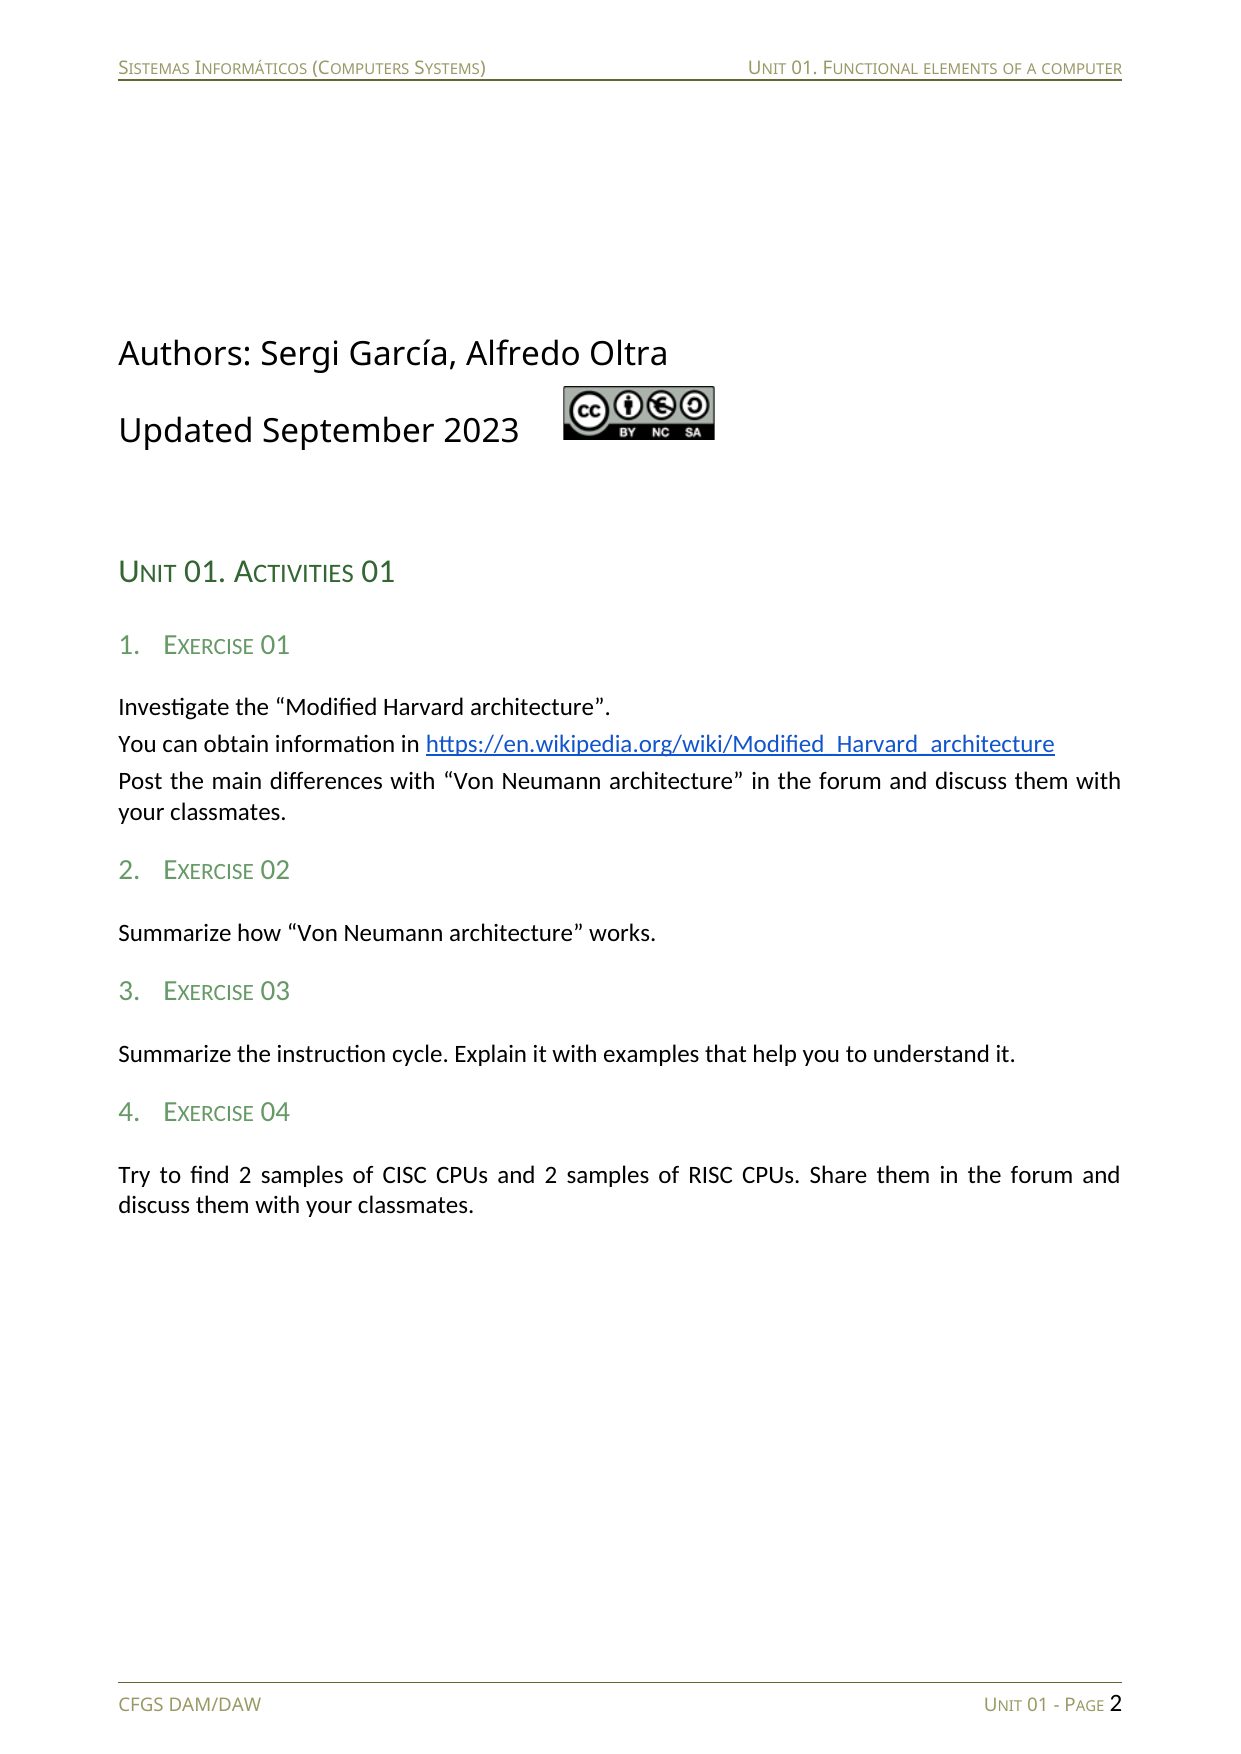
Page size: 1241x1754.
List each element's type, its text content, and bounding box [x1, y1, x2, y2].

text Unit 01. Activities 01 [118, 550, 1122, 591]
subtitle Exercise 04 [118, 1093, 1122, 1129]
text Summarize how “Von Neumann architecture” works. [118, 917, 1122, 947]
text Authors: Sergi García, Alfredo Oltra [118, 329, 1122, 375]
text Updated September 2023 [118, 407, 1122, 453]
picture [563, 386, 715, 440]
subtitle Exercise 03 [118, 972, 1122, 1008]
text Post the main differences with “Von Neumann architecture” in the forum and discuss them with your classmates. [118, 765, 1122, 826]
text Summarize the instruction cycle. Explain it with examples that help you to understand it. [118, 1038, 1122, 1068]
text Investigate the “Modified Harvard architecture”. [118, 691, 1122, 722]
text Try to find 2 samples of CISC CPUs and 2 samples of RISC CPUs. Share them in the forum and discuss them with your classmates. [118, 1159, 1122, 1220]
subtitle Exercise 02 [118, 851, 1122, 887]
subtitle Exercise 01 [118, 626, 1122, 661]
text You can obtain information in https://en.wikipedia.org/wiki/Modified_Harvard_architecture [118, 728, 1122, 759]
